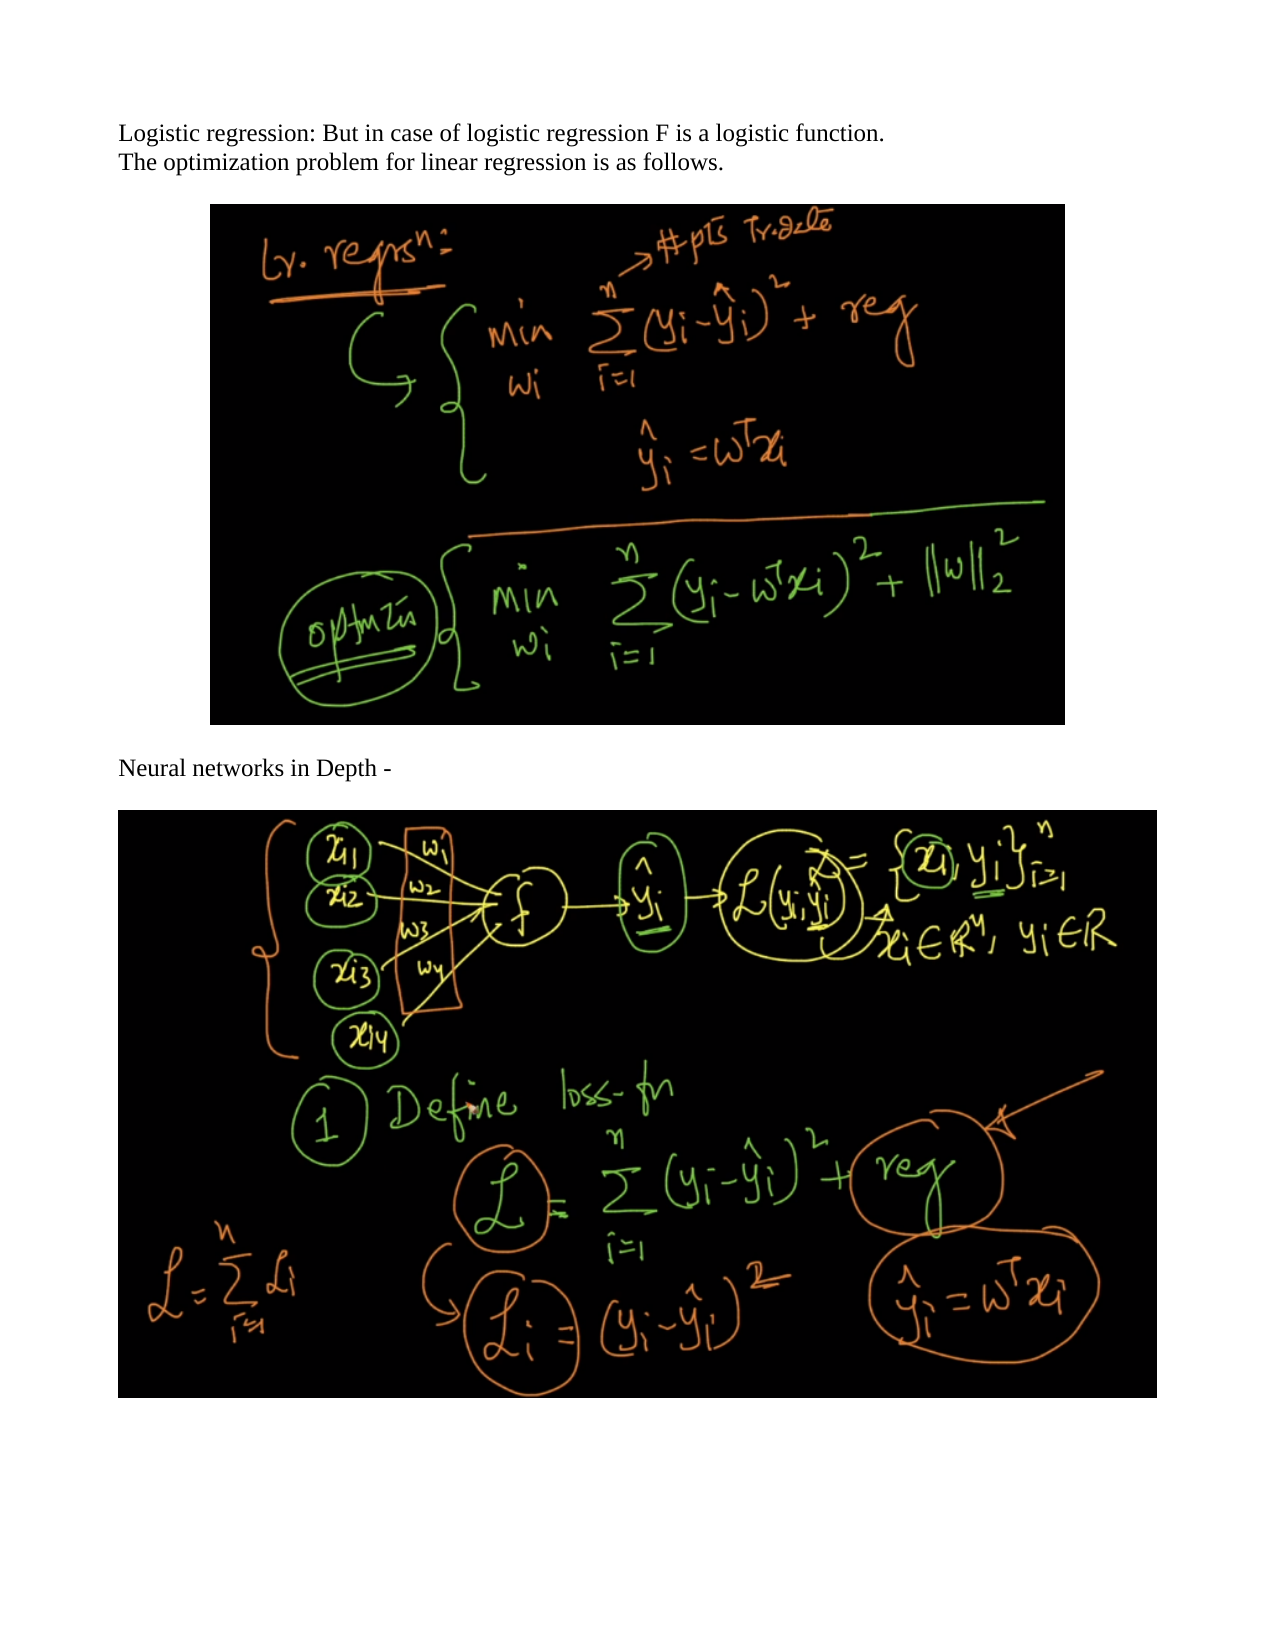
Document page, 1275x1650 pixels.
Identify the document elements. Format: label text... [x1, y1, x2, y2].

picture [118, 810, 1157, 1398]
text Logistic regression: But in case of logistic regression F is a logistic function. [118, 118, 1157, 147]
picture [210, 204, 1065, 725]
text Neural networks in Depth - [118, 753, 1157, 782]
text The optimization problem for linear regression is as follows. [118, 147, 1157, 176]
